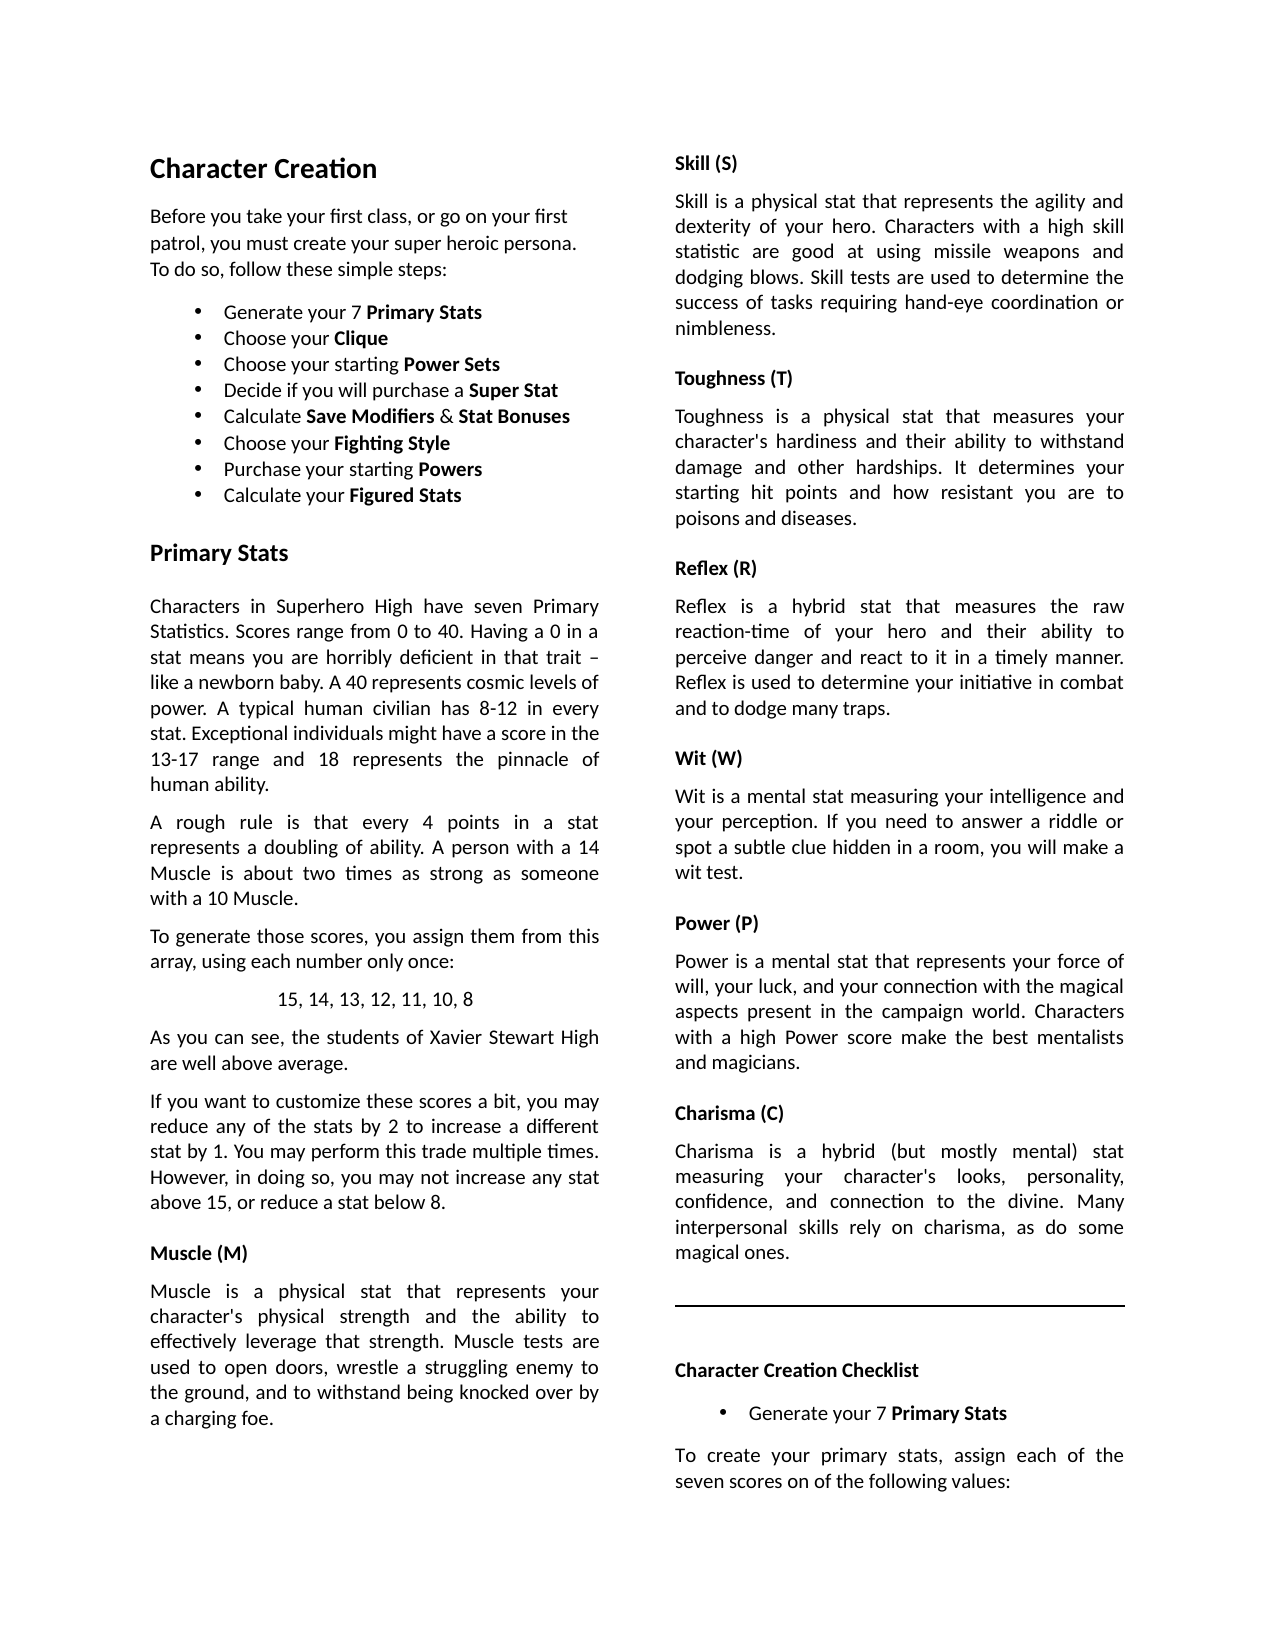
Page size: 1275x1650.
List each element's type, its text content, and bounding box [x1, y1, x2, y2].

text Power is a mental stat that represents your force of will, your luck, and your connection with the magical aspects present in the campaign world. Characters with a high Power score make the best mentalists and magicians. [675, 948, 1125, 1075]
text Before you take your first class, or go on your first patrol, you must create your super heroic persona. To do so, follow these simple steps: [150, 203, 600, 281]
text To create your primary stats, assign each of the seven scores on of the following values: [675, 1443, 1125, 1494]
text Charisma is a hybrid (but mostly mental) stat measuring your character's looks, personality, confidence, and connection to the divine. Many interpersonal skills rely on charisma, as do some magical ones. [675, 1138, 1125, 1265]
subtitle Reflex (R) [675, 555, 1125, 581]
text Wit is a mental stat measuring your intelligence and your perception. If you need to answer a riddle or spot a subtle clue hidden in a room, you will make a wit test. [675, 783, 1125, 885]
subtitle Skill (S) [675, 150, 1125, 175]
subtitle Charisma (C) [675, 1100, 1125, 1125]
list Generate your 7 Primary Stats [719, 1400, 1125, 1425]
subtitle Wit (W) [675, 745, 1125, 771]
text Muscle is a physical stat that represents your character's physical strength and the ability to effectively leverage that strength. Muscle tests are used to open doors, wrestle a struggling enemy to the ground, and to withstand being knocked over by a charging foe. [150, 1278, 600, 1430]
text To generate those scores, you assign them from this array, using each number only once: [150, 923, 600, 974]
text As you can see, the students of Xavier Stewart High are well above average. [150, 1024, 600, 1075]
subtitle Toughness (T) [675, 365, 1125, 391]
list Choose your starting Power Sets [194, 351, 600, 377]
text Skill is a physical stat that represents the agility and dexterity of your hero. Characters with a high skill statistic are good at using missile weapons and dodging blows. Skill tests are used to determine the success of tasks requiring hand-eye coordination or nimbleness. [675, 188, 1125, 340]
subtitle Muscle (M) [150, 1240, 600, 1265]
list Choose your Clique [194, 325, 600, 351]
text Reflex is a hybrid stat that measures the raw reaction-time of your hero and their ability to perceive danger and react to it in a timely manner. Reflex is used to determine your initiative in combat and to dodge many traps. [675, 593, 1125, 720]
text Toughness is a physical stat that measures your character's hardiness and their ability to withstand damage and other hardships. It determines your starting hit points and how resistant you are to poisons and diseases. [675, 403, 1125, 530]
list Decide if you will purchase a Super Stat [194, 377, 600, 403]
text Character Creation Checklist [675, 1357, 1125, 1382]
text If you want to customize these scores a bit, you may reduce any of the stats by 2 to increase a different stat by 1. You may perform this trade multiple times. However, in doing so, you may not increase any stat above 15, or reduce a stat below 8. [150, 1088, 600, 1215]
list Choose your Fighting Style [194, 430, 600, 455]
text Character Creation [150, 150, 600, 186]
text Characters in Superhero High have seven Primary Statistics. Scores range from 0 to 40. Having a 0 in a stat means you are horribly deficient in that trait – like a newborn baby. A 40 represents cosmic levels of power. A typical human civilian has 8-12 in every stat. Exceptional individuals might have a score in the 13-17 range and 18 represents the pinnacle of human ability. [150, 593, 600, 797]
text Primary Stats [150, 537, 600, 568]
list Calculate your Figured Stats [194, 482, 600, 507]
list Purchase your starting Powers [194, 456, 600, 481]
list Generate your 7 Primary Stats [194, 299, 600, 324]
text 15, 14, 13, 12, 11, 10, 8 [150, 987, 600, 1012]
subtitle Power (P) [675, 910, 1125, 935]
list Calculate Save Modifiers & Stat Bonuses [194, 404, 600, 429]
text A rough rule is that every 4 points in a stat represents a doubling of ability. A person with a 14 Muscle is about two times as strong as someone with a 10 Muscle. [150, 809, 600, 911]
